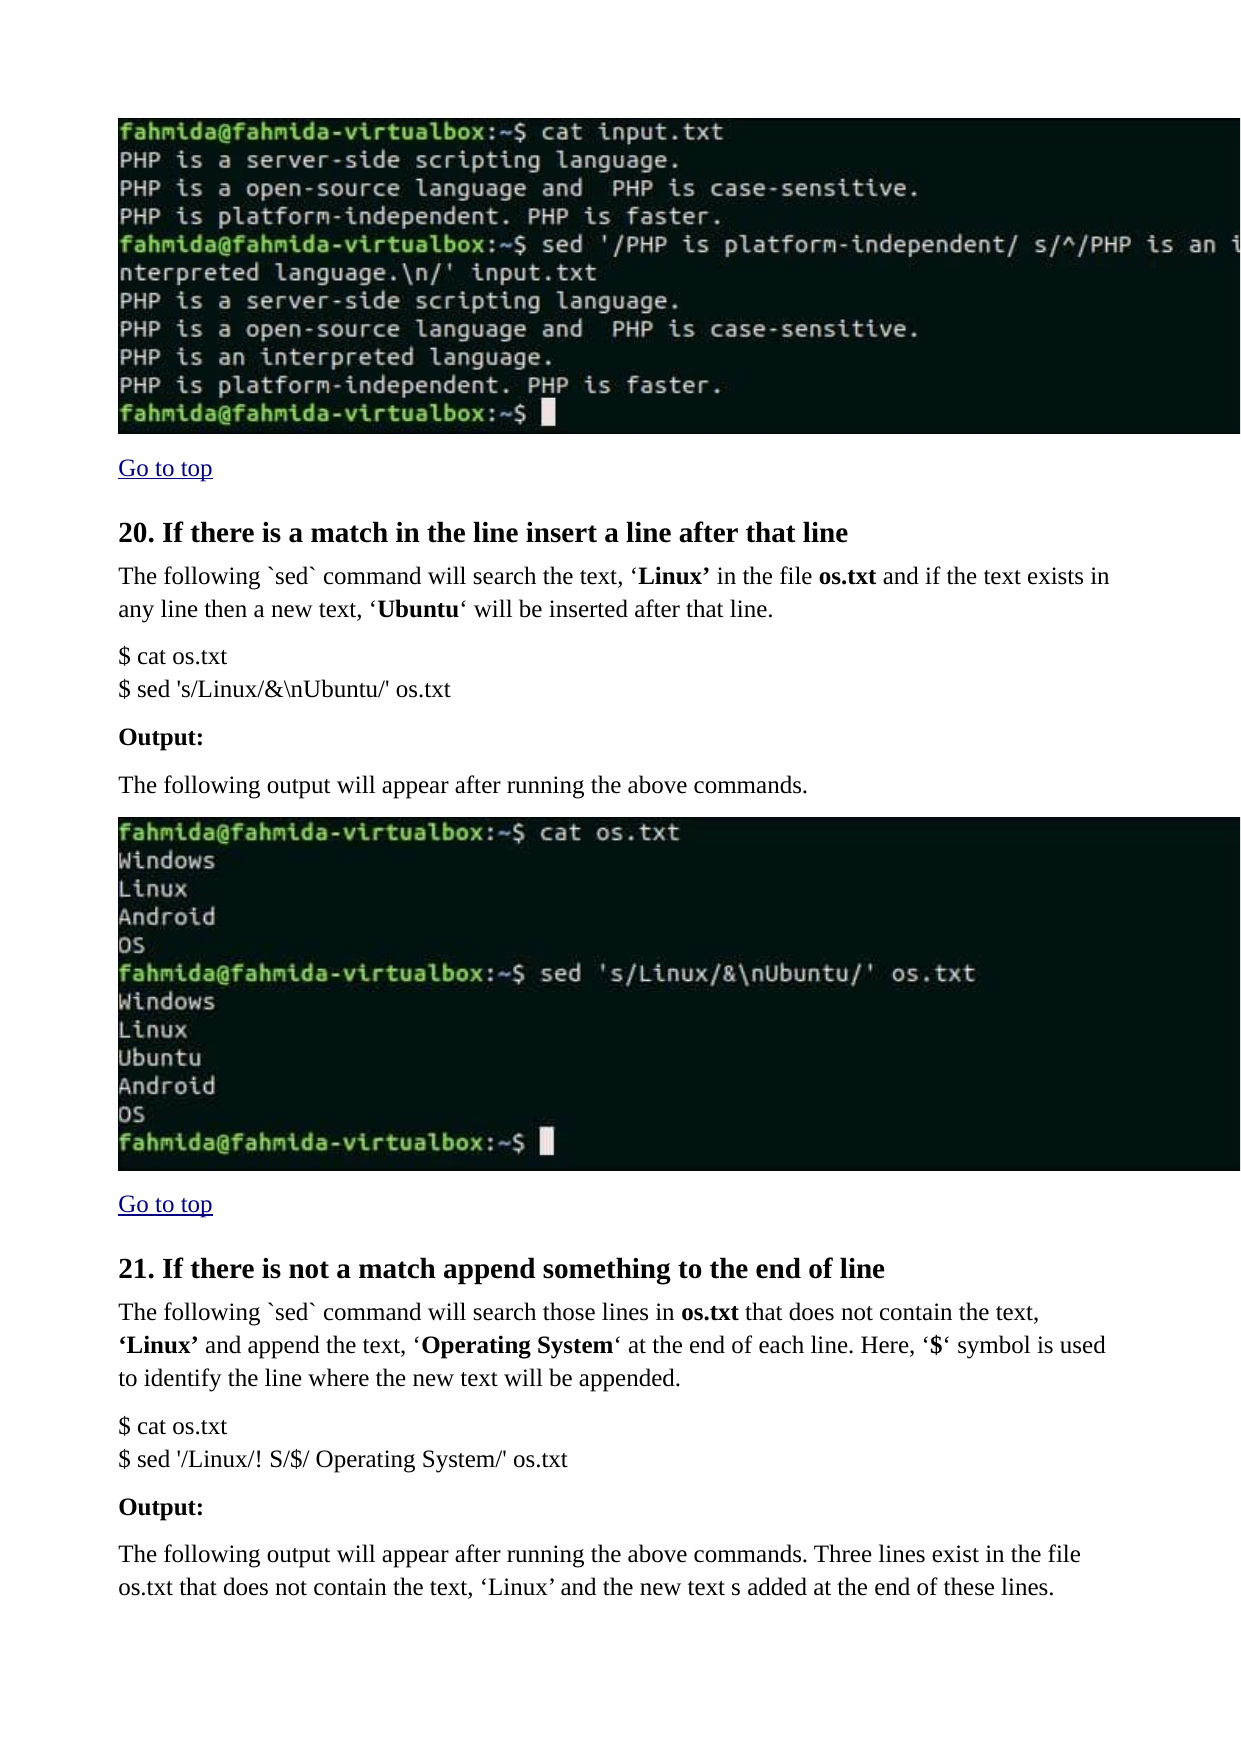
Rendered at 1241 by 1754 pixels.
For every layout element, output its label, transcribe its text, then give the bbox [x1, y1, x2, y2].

picture [118, 817, 1241, 1171]
text The following output will appear after running the above commands. Three lines exist in the file os.txt that does not contain the text, ‘Linux’ and the new text s added at the end of these lines. [118, 1539, 1122, 1601]
text Go to top [118, 1189, 1122, 1218]
text The following `sed` command will search the text, ‘Linux’ in the file os.txt and if the text exists in any line then a new text, ‘Ubuntu‘ will be inserted after that line. [118, 561, 1122, 623]
text $ cat os.txt $ sed '/Linux/! S/$/ Operating System/' os.txt [118, 1411, 1122, 1473]
subtitle 21. If there is not a match append something to the end of line [118, 1251, 1122, 1285]
picture [118, 118, 1241, 434]
text The following output will appear after running the above commands. [118, 770, 1122, 798]
text $ cat os.txt $ sed 's/Linux/&\nUbuntu/' os.txt [118, 641, 1122, 703]
text The following `sed` command will search those lines in os.txt that does not contain the text, ‘Linux’ and append the text, ‘Operating System‘ at the end of each line. Here, ‘$‘ symbol is used to identify the line where the new text will be appended. [118, 1297, 1122, 1392]
text Go to top [118, 453, 1122, 481]
text Output: [118, 1492, 1122, 1521]
text Output: [118, 722, 1122, 751]
subtitle 20. If there is a match in the line insert a line after that line [118, 515, 1122, 548]
